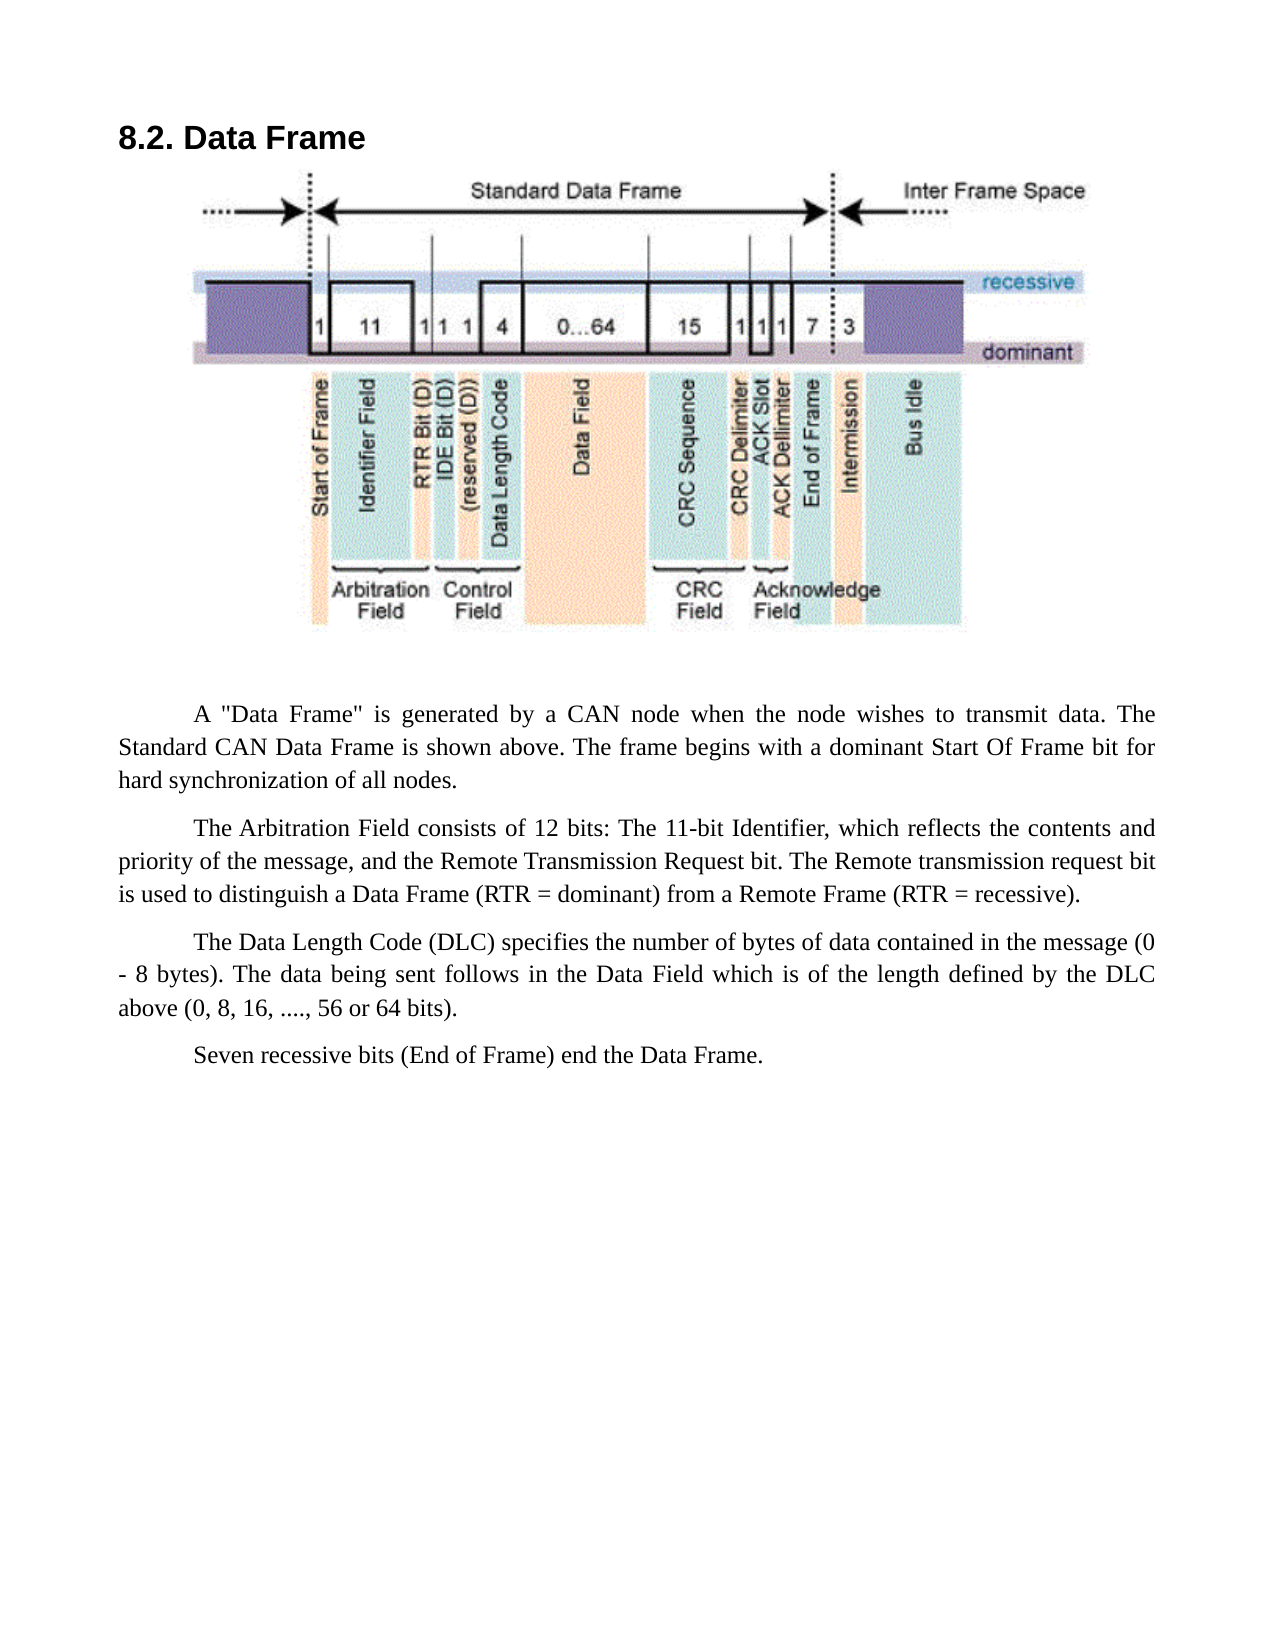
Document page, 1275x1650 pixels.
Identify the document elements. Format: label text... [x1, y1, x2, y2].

picture [183, 169, 1092, 648]
text A "Data Frame" is generated by a CAN node when the node wishes to transmit data. The Standard CAN Data Frame is shown above. The frame begins with a dominant Start Of Frame bit for hard synchronization of all nodes. [118, 699, 1157, 794]
text The Data Length Code (DLC) specifies the number of bytes of data contained in the message (0 - 8 bytes). The data being sent follows in the Data Field which is of the length defined by the DLC above (0, 8, 16, ...., 56 or 64 bits). [118, 927, 1157, 1021]
text The Arbitration Field consists of 12 bits: The 11-bit Identifier, which reflects the contents and priority of the message, and the Remote Transmission Request bit. The Remote transmission request bit is used to distinguish a Data Frame (RTR = dominant) from a Remote Frame (RTR = recessive). [118, 813, 1157, 908]
subtitle 8.2. Data Frame [118, 118, 1157, 157]
text Seven recessive bits (End of Frame) end the Data Frame. [118, 1040, 1157, 1069]
